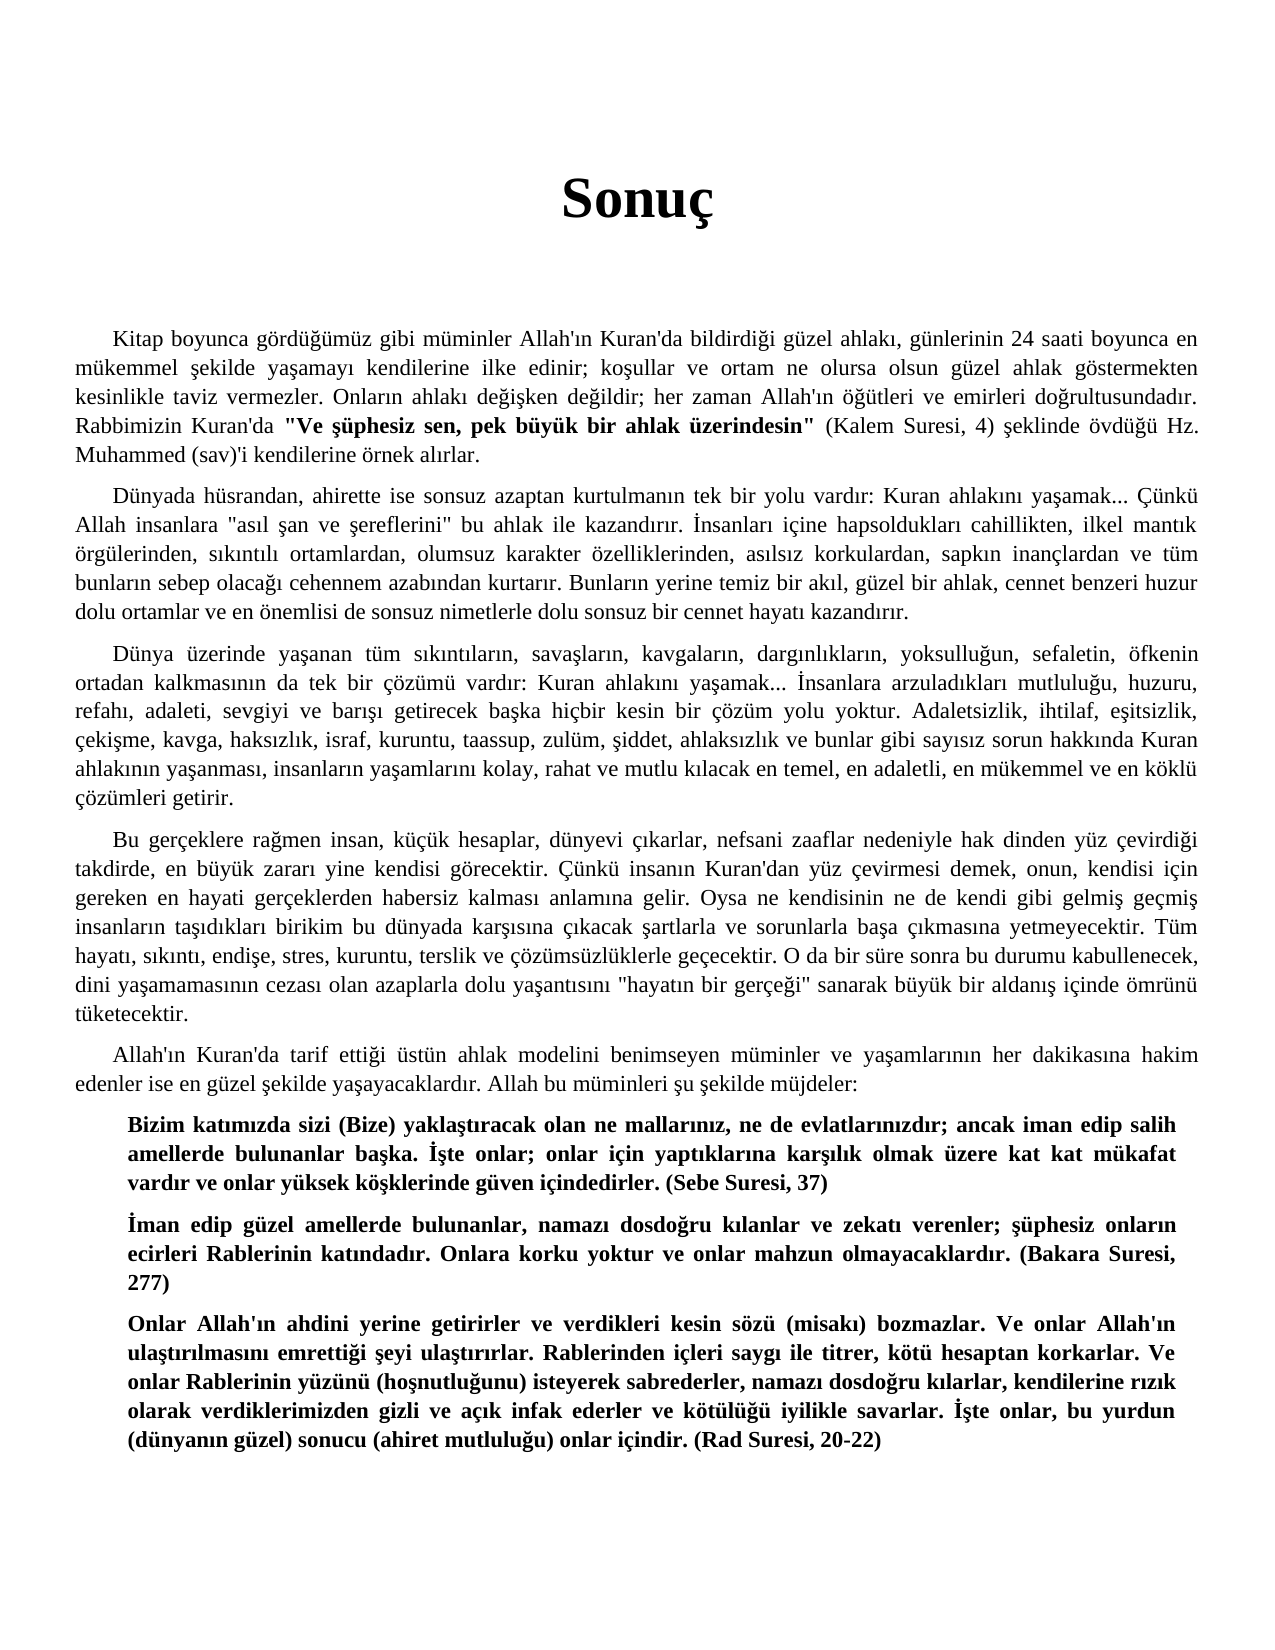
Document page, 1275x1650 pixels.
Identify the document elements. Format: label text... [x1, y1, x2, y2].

text Dünyada hüsrandan, ahirette ise sonsuz azaptan kurtulmanın tek bir yolu vardır: Kuran ahlakını yaşamak... Çünkü Allah insanlara "asıl şan ve şereflerini" bu ahlak ile kazandırır. İnsanları içine hapsoldukları cahillikten, ilkel mantık örgülerinden, sıkıntılı ortamlardan, olumsuz karakter özelliklerinden, asılsız korkulardan, sapkın inançlardan ve tüm bunların sebep olacağı cehennem azabından kurtarır. Bunların yerine temiz bir akıl, güzel bir ahlak, cennet benzeri huzur dolu ortamlar ve en önemlisi de sonsuz nimetlerle dolu sonsuz bir cennet hayatı kazandırır. [75, 482, 1200, 624]
text Kitap boyunca gördüğümüz gibi müminler Allah'ın Kuran'da bildirdiği güzel ahlakı, günlerinin 24 saati boyunca en mükemmel şekilde yaşamayı kendilerine ilke edinir; koşullar ve ortam ne olursa olsun güzel ahlak göstermekten kesinlikle taviz vermezler. Onların ahlakı değişken değildir; her zaman Allah'ın öğütleri ve emirleri doğrultusundadır. Rabbimizin Kuran'da "Ve şüphesiz sen, pek büyük bir ahlak üzerindesin" (Kalem Suresi, 4) şeklinde övdüğü Hz. Muhammed (sav)'i kendilerine örnek alırlar. [75, 325, 1200, 467]
text İman edip güzel amellerde bulunanlar, namazı dosdoğru kılanlar ve zekatı verenler; şüphesiz onların ecirleri Rablerinin katındadır. Onlara korku yoktur ve onlar mahzun olmayacaklardır. (Bakara Suresi, 277) [127, 1211, 1177, 1295]
text Allah'ın Kuran'da tarif ettiği üstün ahlak modelini benimseyen müminler ve yaşamlarının her dakikasına hakim edenler ise en güzel şekilde yaşayacaklardır. Allah bu müminleri şu şekilde müjdeler: [75, 1041, 1200, 1096]
text Onlar Allah'ın ahdini yerine getirirler ve verdikleri kesin sözü (misakı) bozmazlar. Ve onlar Allah'ın ulaştırılmasını emrettiği şeyi ulaştırırlar. Rablerinden içleri saygı ile titrer, kötü hesaptan korkarlar. Ve onlar Rablerinin yüzünü (hoşnutluğunu) isteyerek sabrederler, namazı dosdoğru kılarlar, kendilerine rızık olarak verdiklerimizden gizli ve açık infak ederler ve kötülüğü iyilikle savarlar. İşte onlar, bu yurdun (dünyanın güzel) sonucu (ahiret mutluluğu) onlar içindir. (Rad Suresi, 20-22) [127, 1310, 1177, 1452]
subtitle Sonuç [75, 162, 1200, 229]
text Bizim katımızda sizi (Bize) yaklaştıracak olan ne mallarınız, ne de evlatlarınızdır; ancak iman edip salih amellerde bulunanlar başka. İşte onlar; onlar için yaptıklarına karşılık olmak üzere kat kat mükafat vardır ve onlar yüksek köşklerinde güven içindedirler. (Sebe Suresi, 37) [127, 1111, 1177, 1196]
text Dünya üzerinde yaşanan tüm sıkıntıların, savaşların, kavgaların, dargınlıkların, yoksulluğun, sefaletin, öfkenin ortadan kalkmasının da tek bir çözümü vardır: Kuran ahlakını yaşamak... İnsanlara arzuladıkları mutluluğu, huzuru, refahı, adaleti, sevgiyi ve barışı getirecek başka hiçbir kesin bir çözüm yolu yoktur. Adaletsizlik, ihtilaf, eşitsizlik, çekişme, kavga, haksızlık, israf, kuruntu, taassup, zulüm, şiddet, ahlaksızlık ve bunlar gibi sayısız sorun hakkında Kuran ahlakının yaşanması, insanların yaşamlarını kolay, rahat ve mutlu kılacak en temel, en adaletli, en mükemmel ve en köklü çözümleri getirir. [75, 639, 1200, 811]
text Bu gerçeklere rağmen insan, küçük hesaplar, dünyevi çıkarlar, nefsani zaaflar nedeniyle hak dinden yüz çevirdiği takdirde, en büyük zararı yine kendisi görecektir. Çünkü insanın Kuran'dan yüz çevirmesi demek, onun, kendisi için gereken en hayati gerçeklerden habersiz kalması anlamına gelir. Oysa ne kendisinin ne de kendi gibi gelmiş geçmiş insanların taşıdıkları birikim bu dünyada karşısına çıkacak şartlarla ve sorunlarla başa çıkmasına yetmeyecektir. Tüm hayatı, sıkıntı, endişe, stres, kuruntu, terslik ve çözümsüzlüklerle geçecektir. O da bir süre sonra bu durumu kabullenecek, dini yaşamamasının cezası olan azaplarla dolu yaşantısını "hayatın bir gerçeği" sanarak büyük bir aldanış içinde ömrünü tüketecektir. [75, 826, 1200, 1026]
